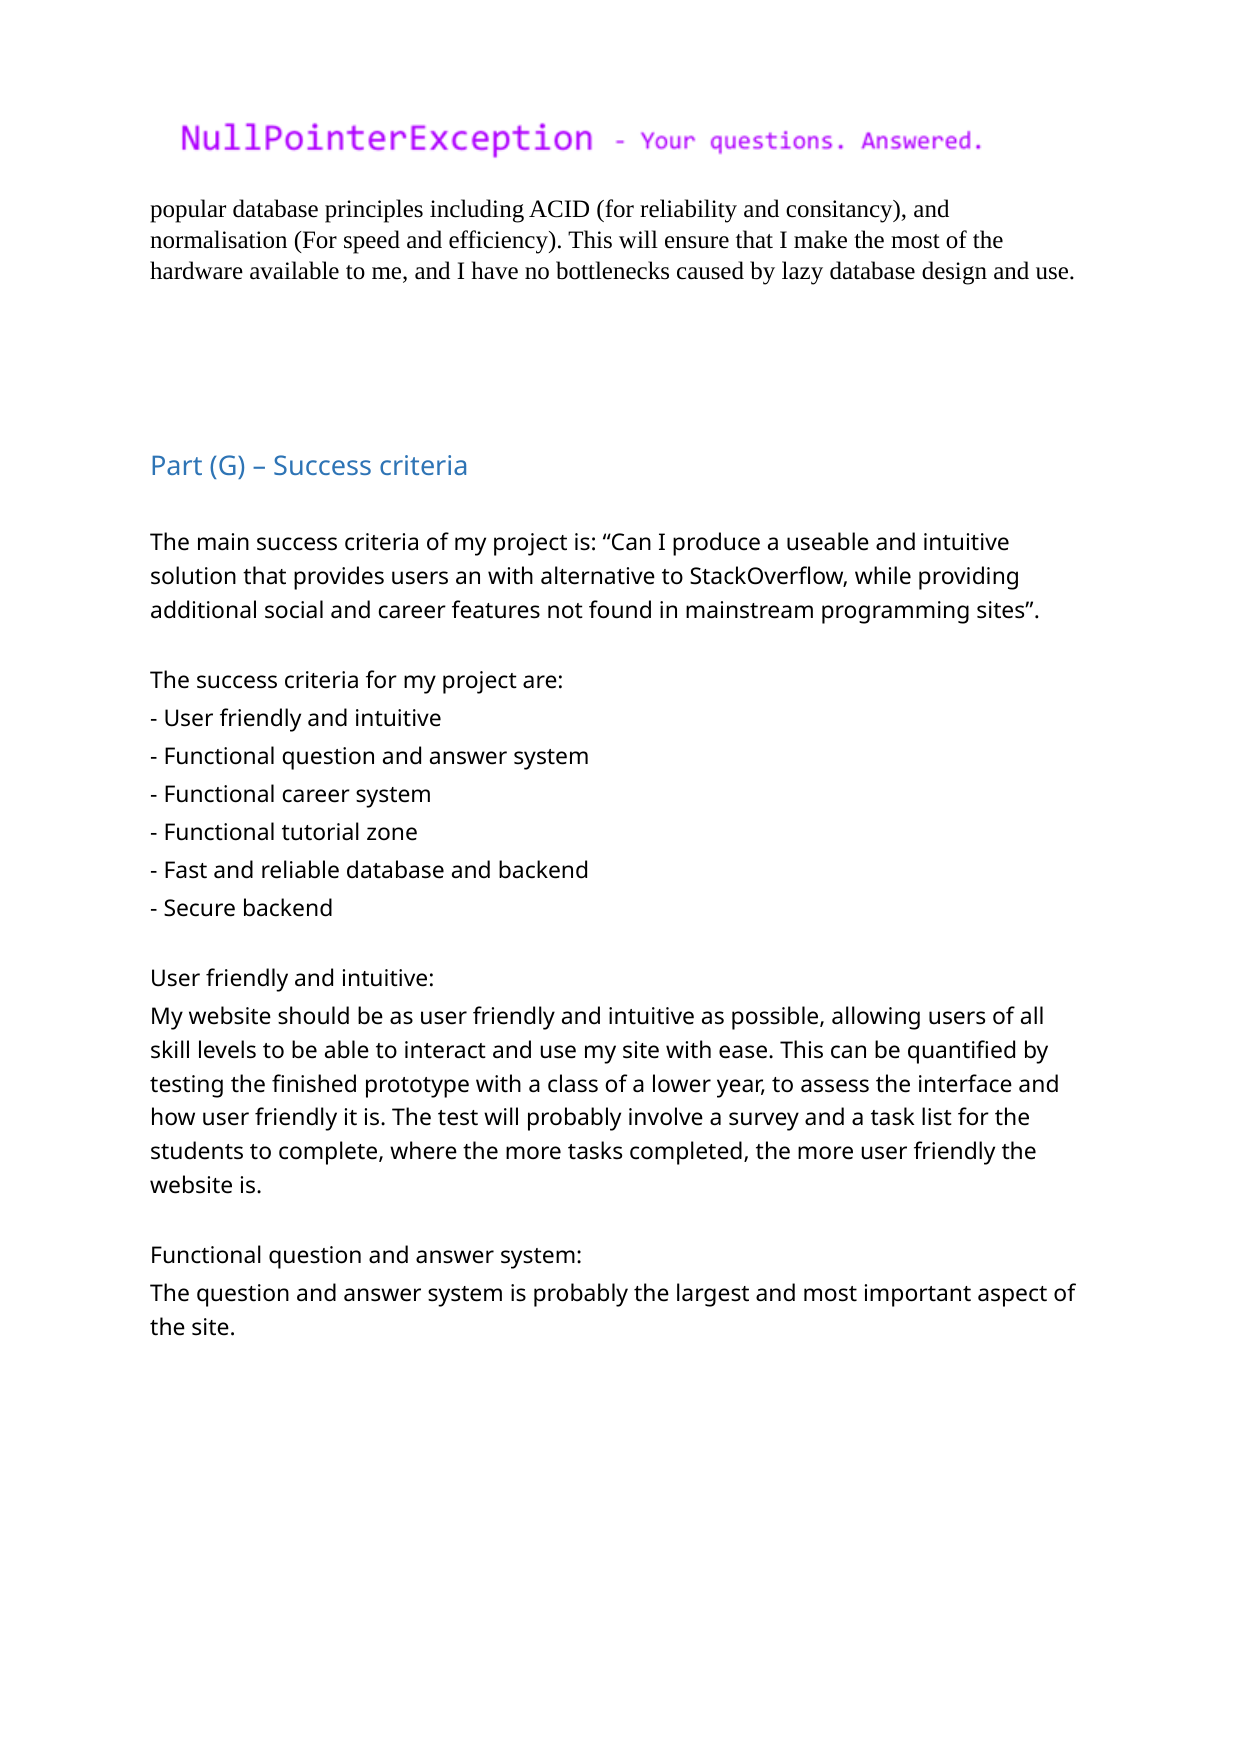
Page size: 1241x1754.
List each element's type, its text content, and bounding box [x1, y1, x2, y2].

subtitle - User friendly and intuitive [150, 702, 1090, 733]
subtitle Functional question and answer system: [150, 1239, 1090, 1271]
subtitle The question and answer system is probably the largest and most important aspect of the site. [150, 1277, 1090, 1342]
subtitle - Functional question and answer system [150, 740, 1090, 771]
subtitle The success criteria for my project are: [150, 664, 1090, 695]
subtitle - Functional tutorial zone [150, 816, 1090, 847]
subtitle User friendly and intuitive: [150, 962, 1090, 993]
subtitle - Fast and reliable database and backend [150, 854, 1090, 885]
subtitle - Secure backend [150, 892, 1090, 923]
subtitle My website should be as user friendly and intuitive as possible, allowing users of all skill levels to be able to interact and use my site with ease. This can be quantified by testing the finished prototype with a class of a lower year, to assess the interface and how user friendly it is. The test will probably involve a survey and a task list for the students to complete, where the more tasks completed, the more user friendly the website is. [150, 1000, 1090, 1200]
subtitle Part (G) – Success criteria [150, 447, 1090, 484]
picture [150, 73, 1091, 194]
subtitle - Functional career system [150, 778, 1090, 809]
subtitle The main success criteria of my project is: “Can I produce a useable and intuitive solution that provides users an with alternative to StackOverflow, while providing additional social and career features not found in mainstream programming sites”. [150, 526, 1090, 625]
text popular database principles including ACID (for reliability and consitancy), and normalisation (For speed and efficiency). This will ensure that I make the most of the hardware available to me, and I have no bottlenecks caused by lazy database design and use. [150, 194, 1090, 285]
